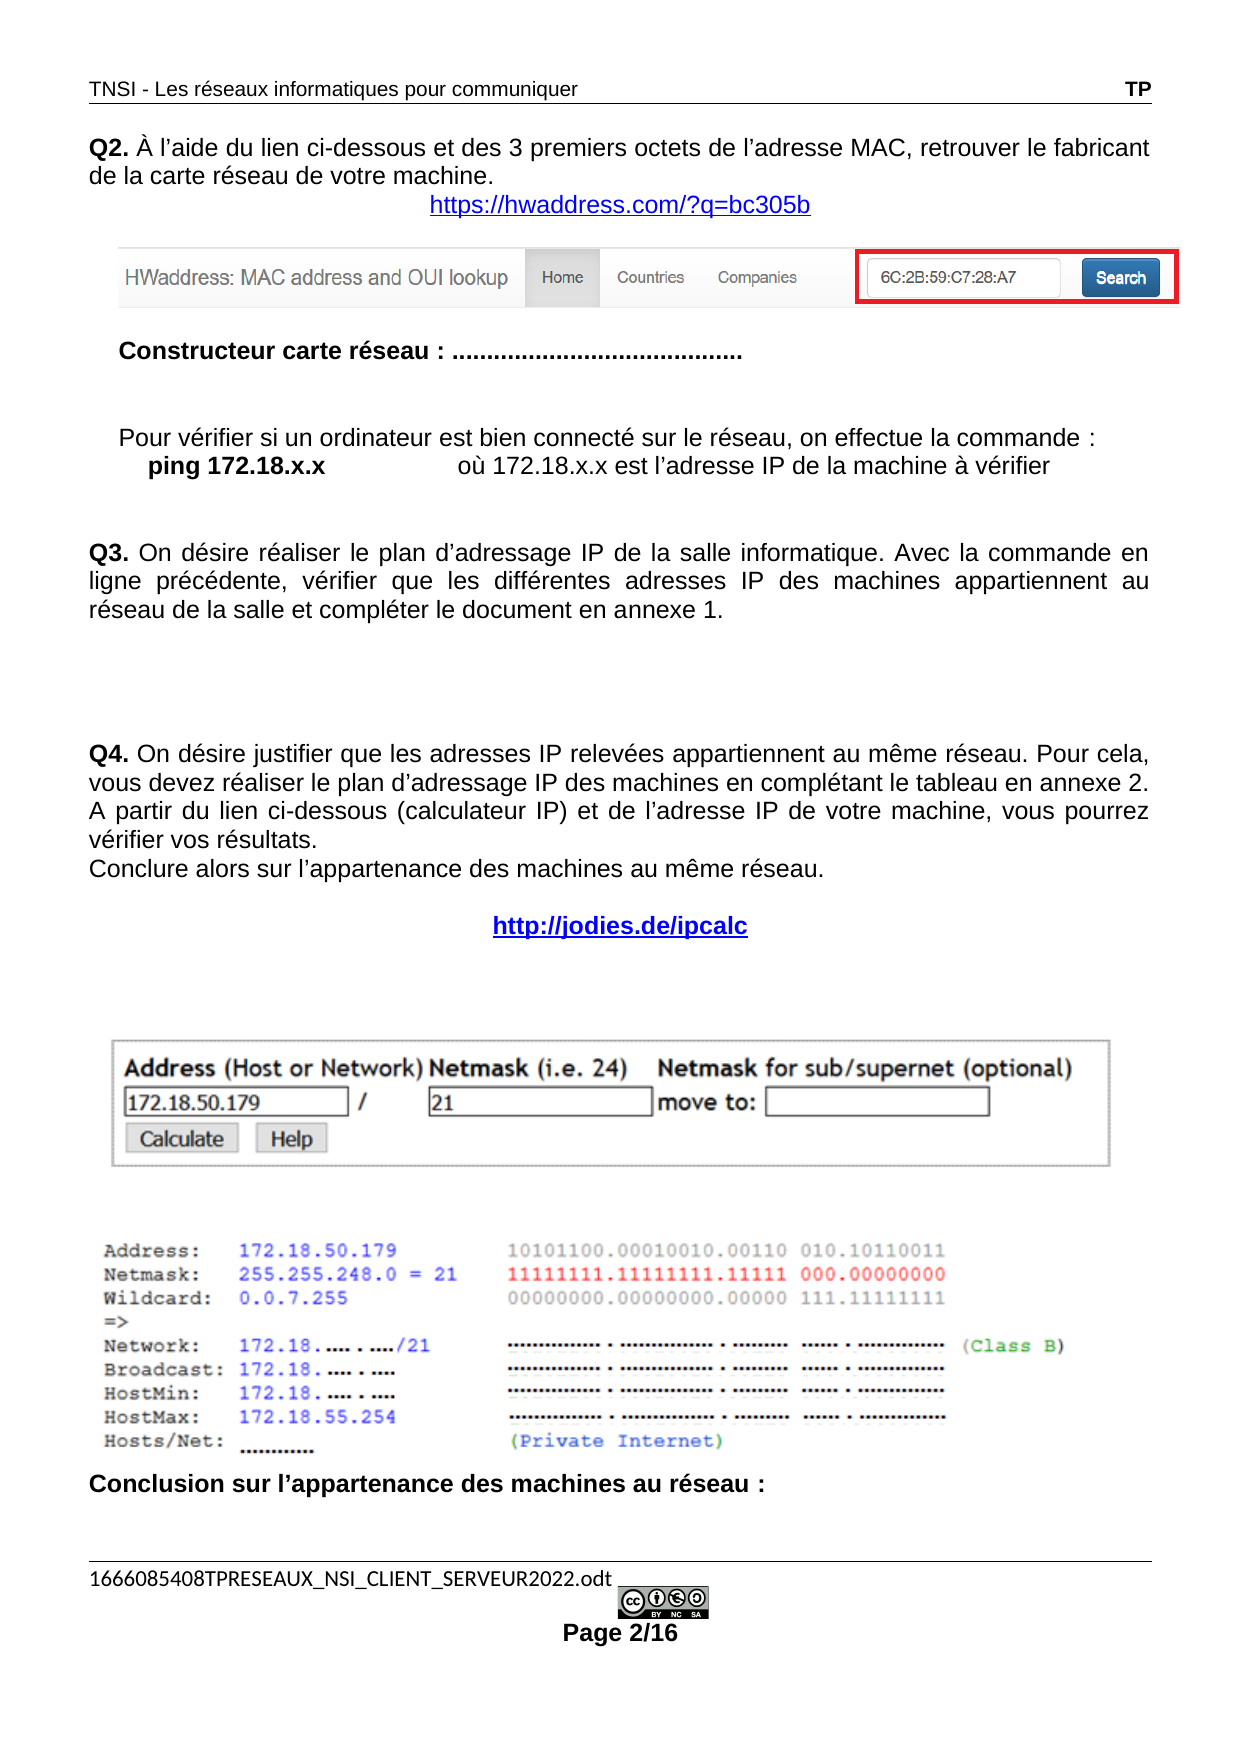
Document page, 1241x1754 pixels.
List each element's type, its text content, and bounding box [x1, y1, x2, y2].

text Q2. À l’aide du lien ci-dessous et des 3 premiers octets de l’adresse MAC, retrouver le fabricant de la carte réseau de votre machine. [89, 133, 1152, 190]
text Q3. On désire réaliser le plan d’adressage IP de la salle informatique. Avec la commande en ligne précédente, vérifier que les différentes adresses IP des machines appartiennent au réseau de la salle et compléter le document en annexe 1. [89, 538, 1152, 624]
text Conclusion sur l’appartenance des machines au réseau : [89, 1469, 1152, 1497]
text ping 172.18.x.x où 172.18.x.x est l’adresse IP de la machine à vérifier [89, 451, 1152, 480]
text Pour vérifier si un ordinateur est bien connecté sur le réseau, on effectue la commande : [89, 423, 1152, 451]
text Constructeur carte réseau : .......................................... [89, 336, 1152, 365]
text Conclure alors sur l’appartenance des machines au même réseau. [89, 854, 1152, 883]
text http://jodies.de/ipcalc [89, 911, 1152, 940]
text https://hwaddress.com/?q=bc305b [89, 190, 1152, 219]
text Q4. On désire justifier que les adresses IP relevées appartiennent au même réseau. Pour cela, vous devez réaliser le plan d’adressage IP des machines en complétant le tableau en annexe 2. A partir du lien ci-dessous (calculateur IP) et de l’adresse IP de votre machine, vous pourrez vérifier vos résultats. [89, 739, 1152, 854]
